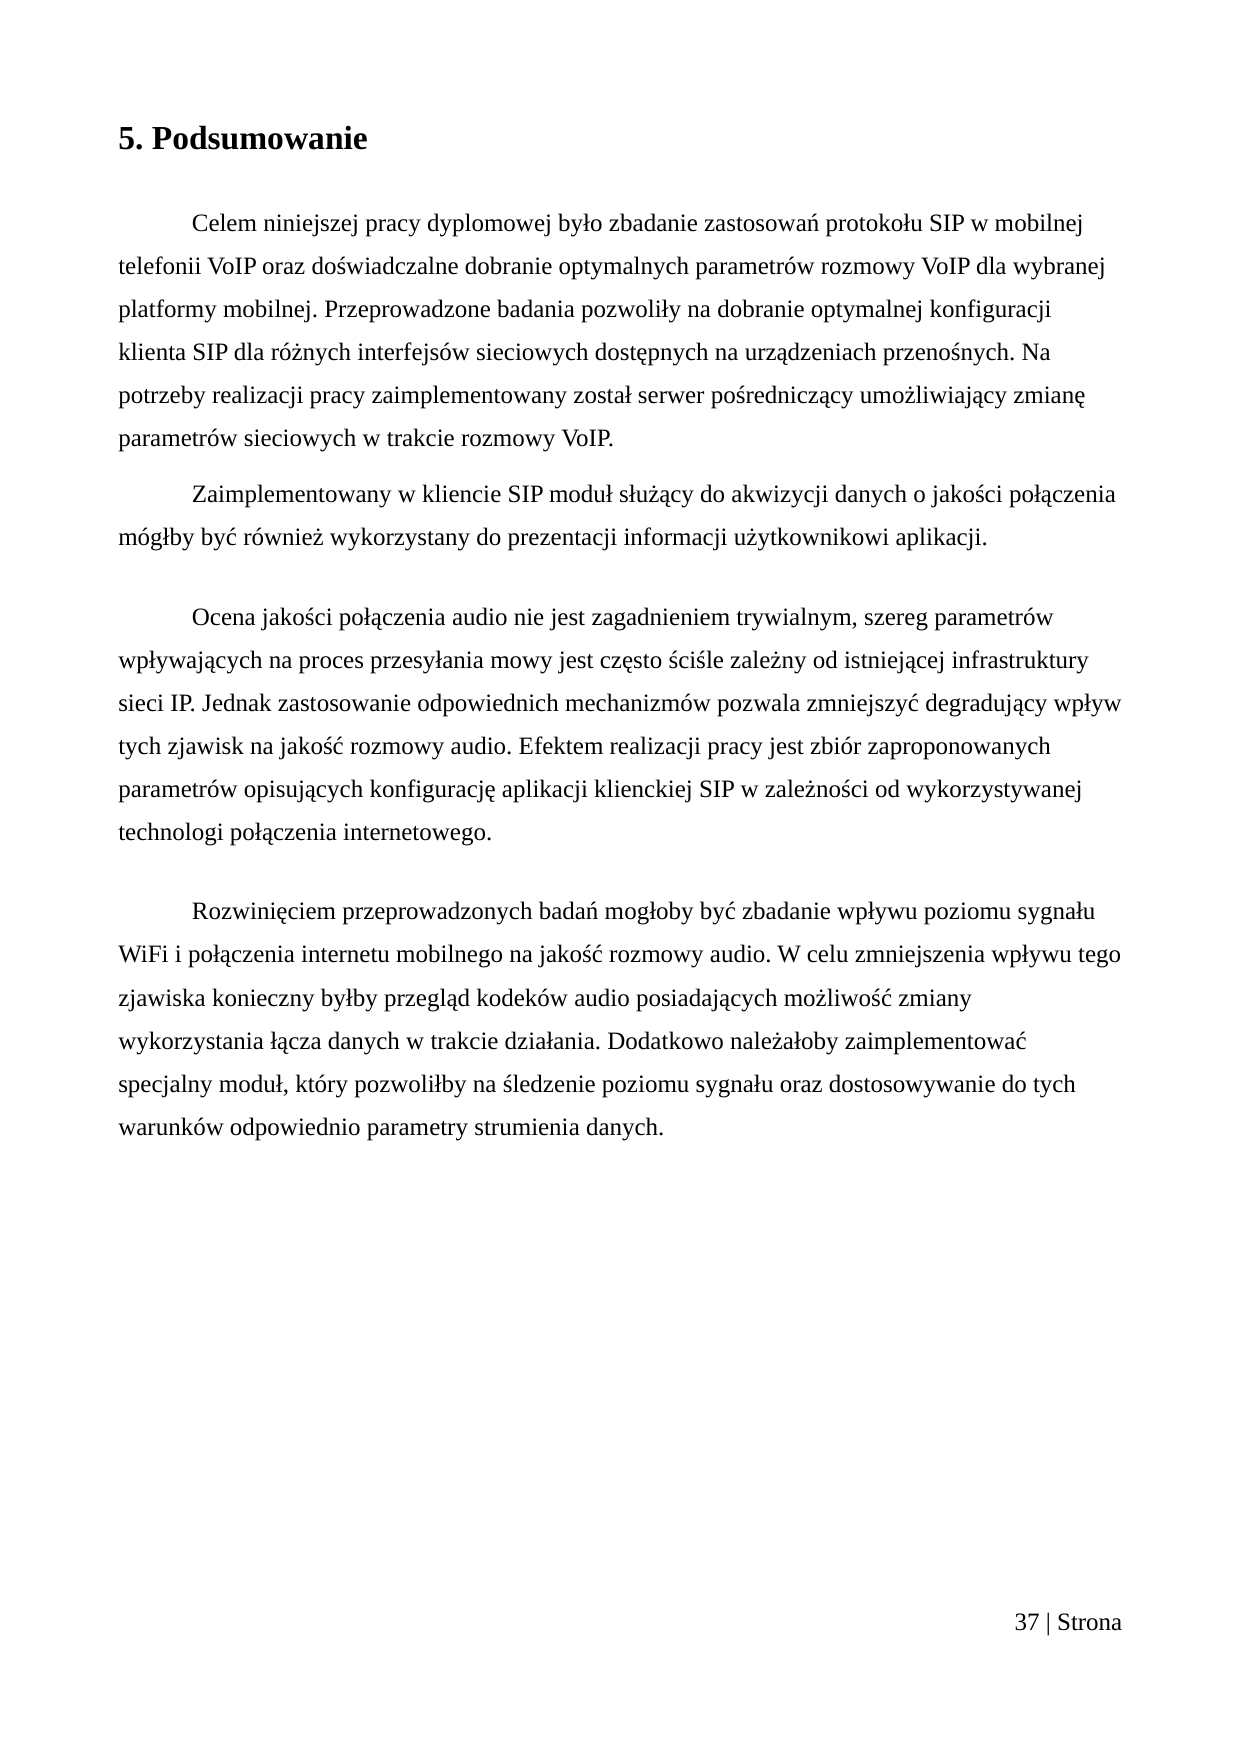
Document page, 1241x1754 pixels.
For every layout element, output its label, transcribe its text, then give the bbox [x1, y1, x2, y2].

text Rozwinięciem przeprowadzonych badań mogłoby być zbadanie wpływu poziomu sygnału WiFi i połączenia internetu mobilnego na jakość rozmowy audio. W celu zmniejszenia wpływu tego zjawiska konieczny byłby przegląd kodeków audio posiadających możliwość zmiany wykorzystania łącza danych w trakcie działania. Dodatkowo należałoby zaimplementować specjalny moduł, który pozwoliłby na śledzenie poziomu sygnału oraz dostosowywanie do tych warunków odpowiednio parametry strumienia danych. [118, 896, 1122, 1141]
text Celem niniejszej pracy dyplomowej było zbadanie zastosowań protokołu SIP w mobilnej telefonii VoIP oraz doświadczalne dobranie optymalnych parametrów rozmowy VoIP dla wybranej platformy mobilnej. Przeprowadzone badania pozwoliły na dobranie optymalnej konfiguracji klienta SIP dla różnych interfejsów sieciowych dostępnych na urządzeniach przenośnych. Na potrzeby realizacji pracy zaimplementowany został serwer pośredniczący umożliwiający zmianę parametrów sieciowych w trakcie rozmowy VoIP. [118, 208, 1122, 452]
subtitle 5. Podsumowanie [118, 118, 1122, 157]
text Zaimplementowany w kliencie SIP moduł służący do akwizycji danych o jakości połączenia mógłby być również wykorzystany do prezentacji informacji użytkownikowi aplikacji. [118, 479, 1122, 551]
text Ocena jakości połączenia audio nie jest zagadnieniem trywialnym, szereg parametrów wpływających na proces przesyłania mowy jest często ściśle zależny od istniejącej infrastruktury sieci IP. Jednak zastosowanie odpowiednich mechanizmów pozwala zmniejszyć degradujący wpływ tych zjawisk na jakość rozmowy audio. Efektem realizacji pracy jest zbiór zaproponowanych parametrów opisujących konfigurację aplikacji klienckiej SIP w zależności od wykorzystywanej technologi połączenia internetowego. [118, 602, 1122, 846]
